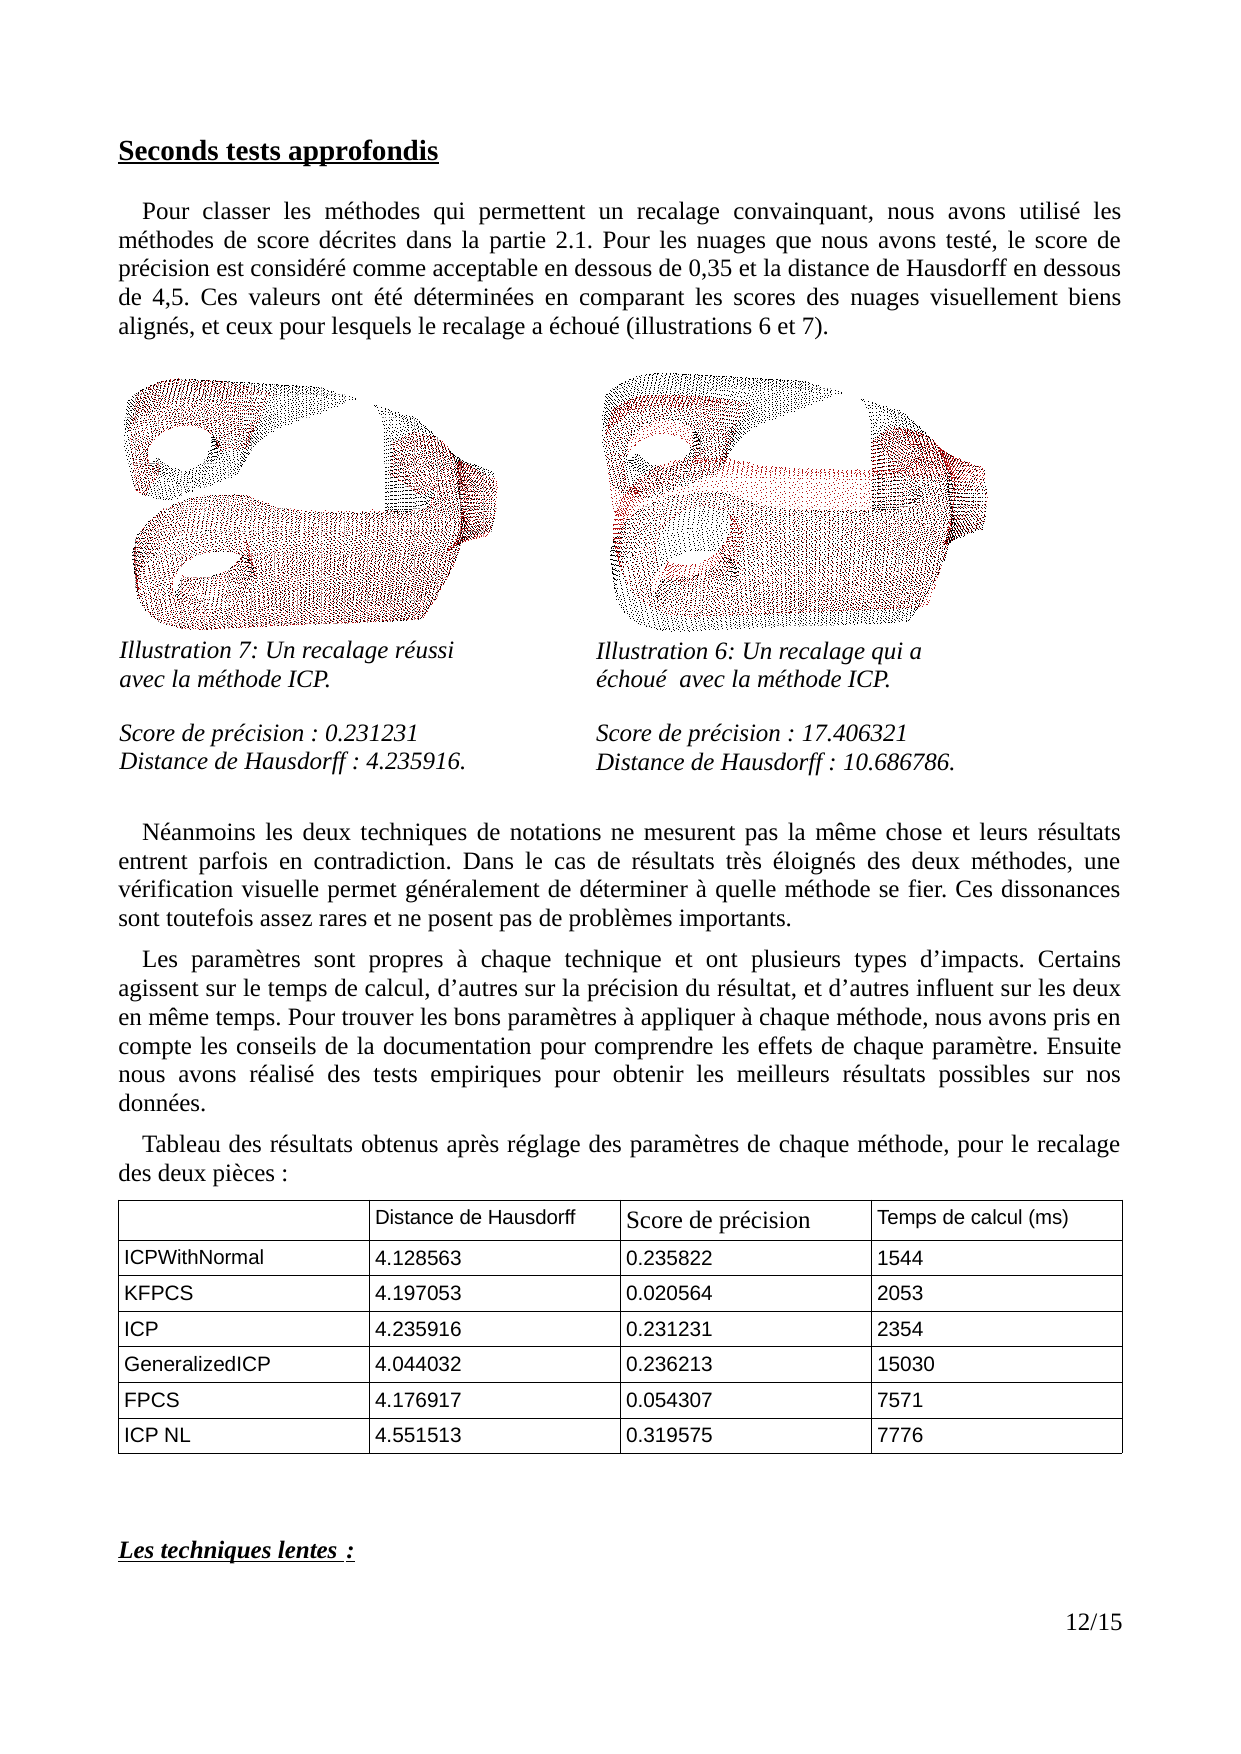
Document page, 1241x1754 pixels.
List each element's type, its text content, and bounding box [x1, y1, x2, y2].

table_cell 0.235822 [621, 1241, 871, 1275]
table_cell ICPWithNormal [119, 1241, 369, 1275]
table_cell 0.020564 [621, 1276, 871, 1311]
table_cell 0.054307 [621, 1383, 871, 1417]
table_cell 4.044032 [370, 1347, 620, 1382]
table_cell 4.197053 [370, 1276, 620, 1311]
table_cell 2354 [872, 1312, 1122, 1346]
table_cell 4.551513 [370, 1419, 620, 1453]
text Tableau des résultats obtenus après réglage des paramètres de chaque méthode, pour le recalage des deux pièces : [118, 1129, 1122, 1187]
table_cell 0.236213 [621, 1347, 871, 1382]
text Les techniques lentes : [118, 1536, 1122, 1564]
subtitle Seconds tests approfondis [118, 133, 1122, 166]
table_cell 4.128563 [370, 1241, 620, 1275]
table_header [119, 1201, 369, 1240]
table_cell GeneralizedICP [119, 1347, 369, 1382]
table_cell FPCS [119, 1383, 369, 1417]
table_header Temps de calcul (ms) [872, 1201, 1122, 1240]
table_cell 7571 [872, 1383, 1122, 1417]
text Pour classer les méthodes qui permettent un recalage convainquant, nous avons utilisé les méthodes de score décrites dans la partie 2.1. Pour les nuages que nous avons testé, le score de précision est considéré comme acceptable en dessous de 0,35 et la distance de Hausdorff en dessous de 4,5. Ces valeurs ont été déterminées en comparant les scores des nuages visuellement biens alignés, et ceux pour lesquels le recalage a échoué (illustrations 6 et 7). [118, 196, 1122, 340]
text Score de précision : 0.231231 Distance de Hausdorff : 4.235916. [119, 718, 507, 775]
table_cell 0.231231 [621, 1312, 871, 1346]
picture [595, 363, 998, 636]
table_cell 4.235916 [370, 1312, 620, 1346]
table_cell 0.319575 [621, 1419, 871, 1453]
text Les paramètres sont propres à chaque technique et ont plusieurs types d’impacts. Certains agissent sur le temps de calcul, d’autres sur la précision du résultat, et d’autres influent sur les deux en même temps. Pour trouver les bons paramètres à appliquer à chaque méthode, nous avons pris en compte les conseils de la documentation pour comprendre les effets de chaque paramètre. Ensuite nous avons réalisé des tests empiriques pour obtenir les meilleurs résultats possibles sur nos données. [118, 944, 1122, 1117]
picture [119, 368, 507, 636]
text Illustration 6: Un recalage qui a échoué avec la méthode ICP. [596, 636, 997, 693]
table_cell 4.176917 [370, 1383, 620, 1417]
table_cell 1544 [872, 1241, 1122, 1275]
text Néanmoins les deux techniques de notations ne mesurent pas la même chose et leurs résultats entrent parfois en contradiction. Dans le cas de résultats très éloignés des deux méthodes, une vérification visuelle permet généralement de déterminer à quelle méthode se fier. Ces dissonances sont toutefois assez rares et ne posent pas de problèmes importants. [118, 817, 1122, 932]
table_header Score de précision [621, 1201, 871, 1240]
table_cell ICP [119, 1312, 369, 1346]
table_cell 7776 [872, 1419, 1122, 1453]
text Illustration 7: Un recalage réussi avec la méthode ICP. [119, 636, 507, 693]
table_header Distance de Hausdorff [370, 1201, 620, 1240]
text Score de précision : 17.406321 Distance de Hausdorff : 10.686786. [596, 718, 997, 776]
table_cell 15030 [872, 1347, 1122, 1382]
table_cell KFPCS [119, 1276, 369, 1311]
table_cell ICP NL [119, 1419, 369, 1453]
table_cell 2053 [872, 1276, 1122, 1311]
